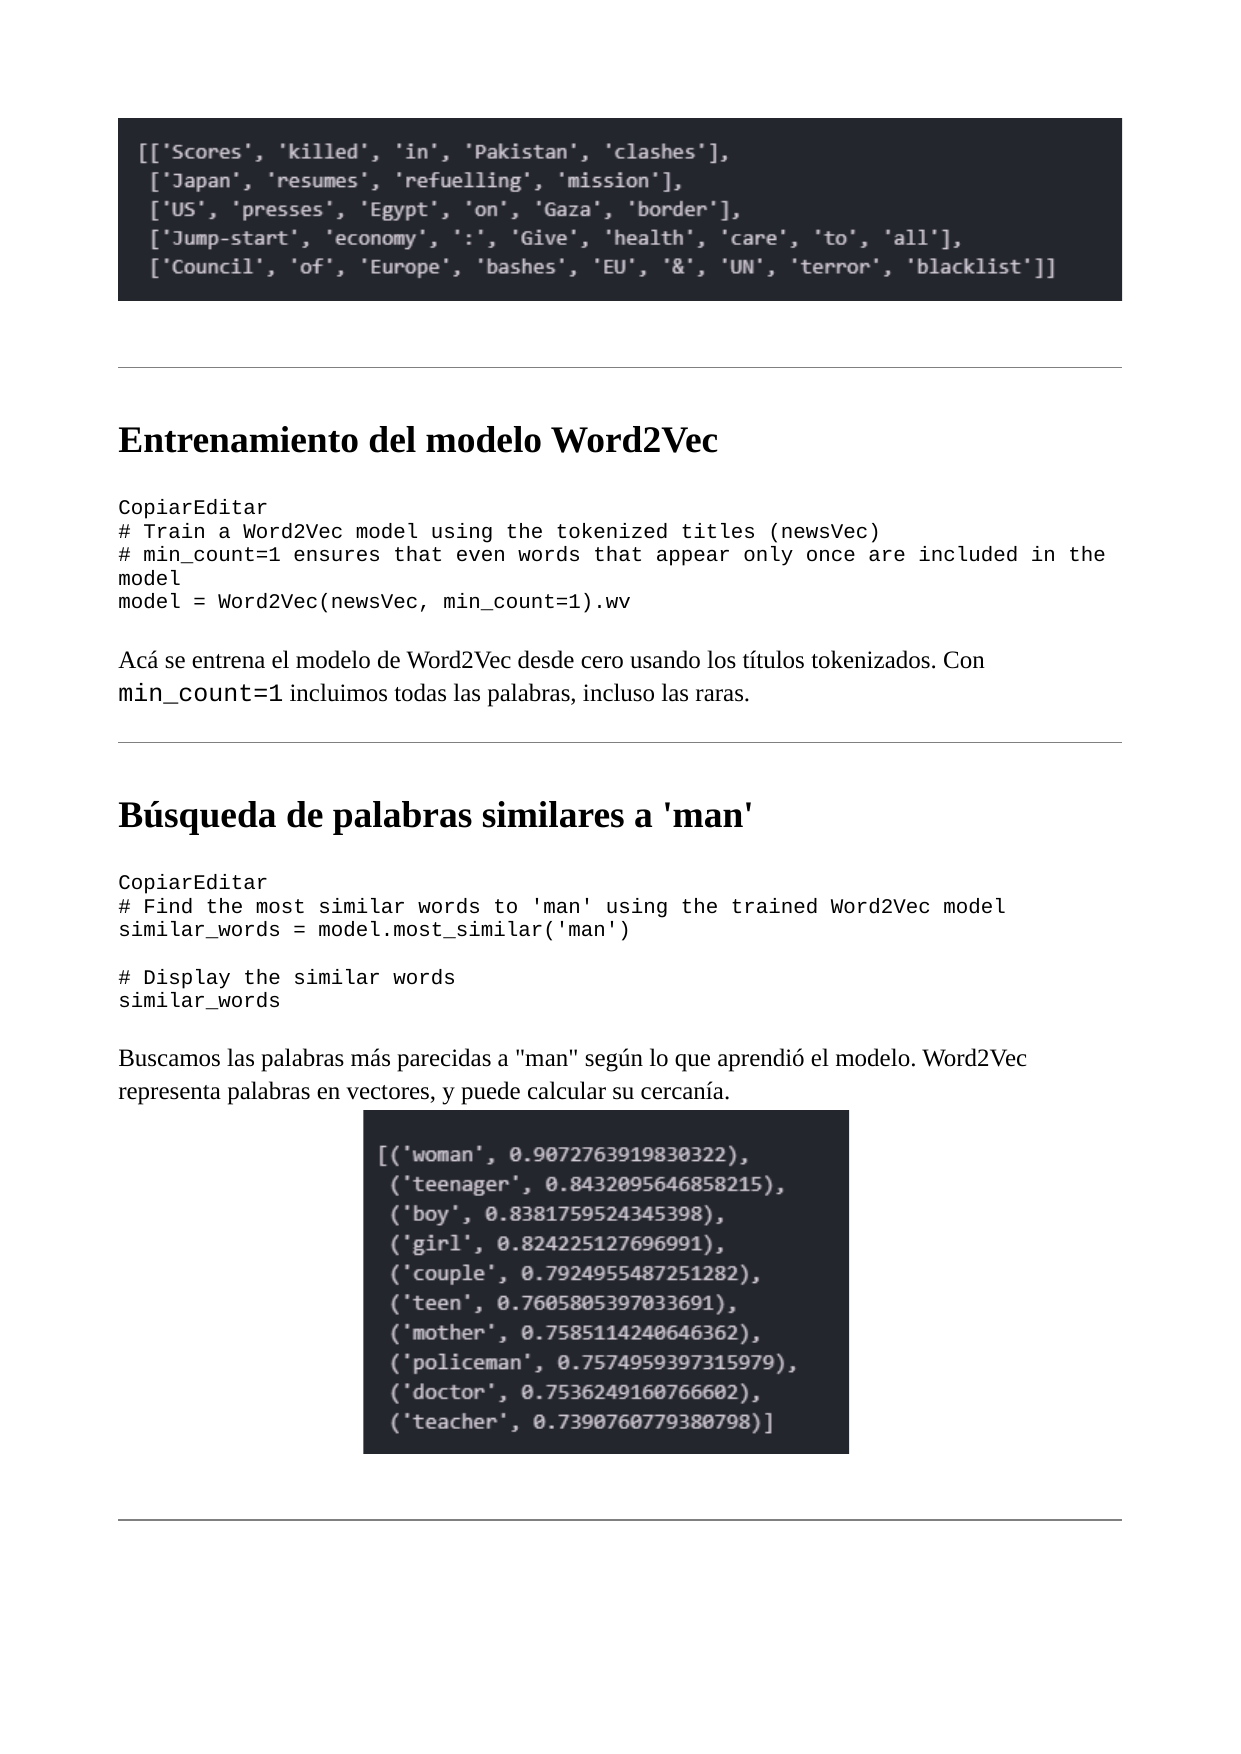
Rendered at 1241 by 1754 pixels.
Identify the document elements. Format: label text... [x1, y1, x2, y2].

text similar_words = model.most_similar('man') [118, 919, 1122, 943]
text # Train a Word2Vec model using the tokenized titles (newsVec) [118, 521, 1122, 544]
text CopiarEditar [118, 497, 1122, 521]
text model = Word2Vec(newsVec, min_count=1).wv [118, 592, 1122, 615]
text Buscamos las palabras más parecidas a "man" según lo que aprendió el modelo. Word2Vec representa palabras en vectores, y puede calcular su cercanía. [118, 1043, 1122, 1105]
text Acá se entrena el modelo de Word2Vec desde cero usando los títulos tokenizados. Con min_count=1 incluimos todas las palabras, incluso las raras. [118, 645, 1122, 708]
text CopiarEditar [118, 872, 1122, 896]
text # Display the similar words [118, 967, 1122, 990]
picture [118, 118, 1123, 301]
subtitle Búsqueda de palabras similares a 'man' [118, 793, 1122, 836]
text # min_count=1 ensures that even words that appear only once are included in the model [118, 544, 1122, 592]
text # Find the most similar words to 'man' using the trained Word2Vec model [118, 896, 1122, 919]
text similar_words [118, 990, 1122, 1014]
subtitle Entrenamiento del modelo Word2Vec [118, 418, 1122, 461]
picture [363, 1110, 850, 1454]
